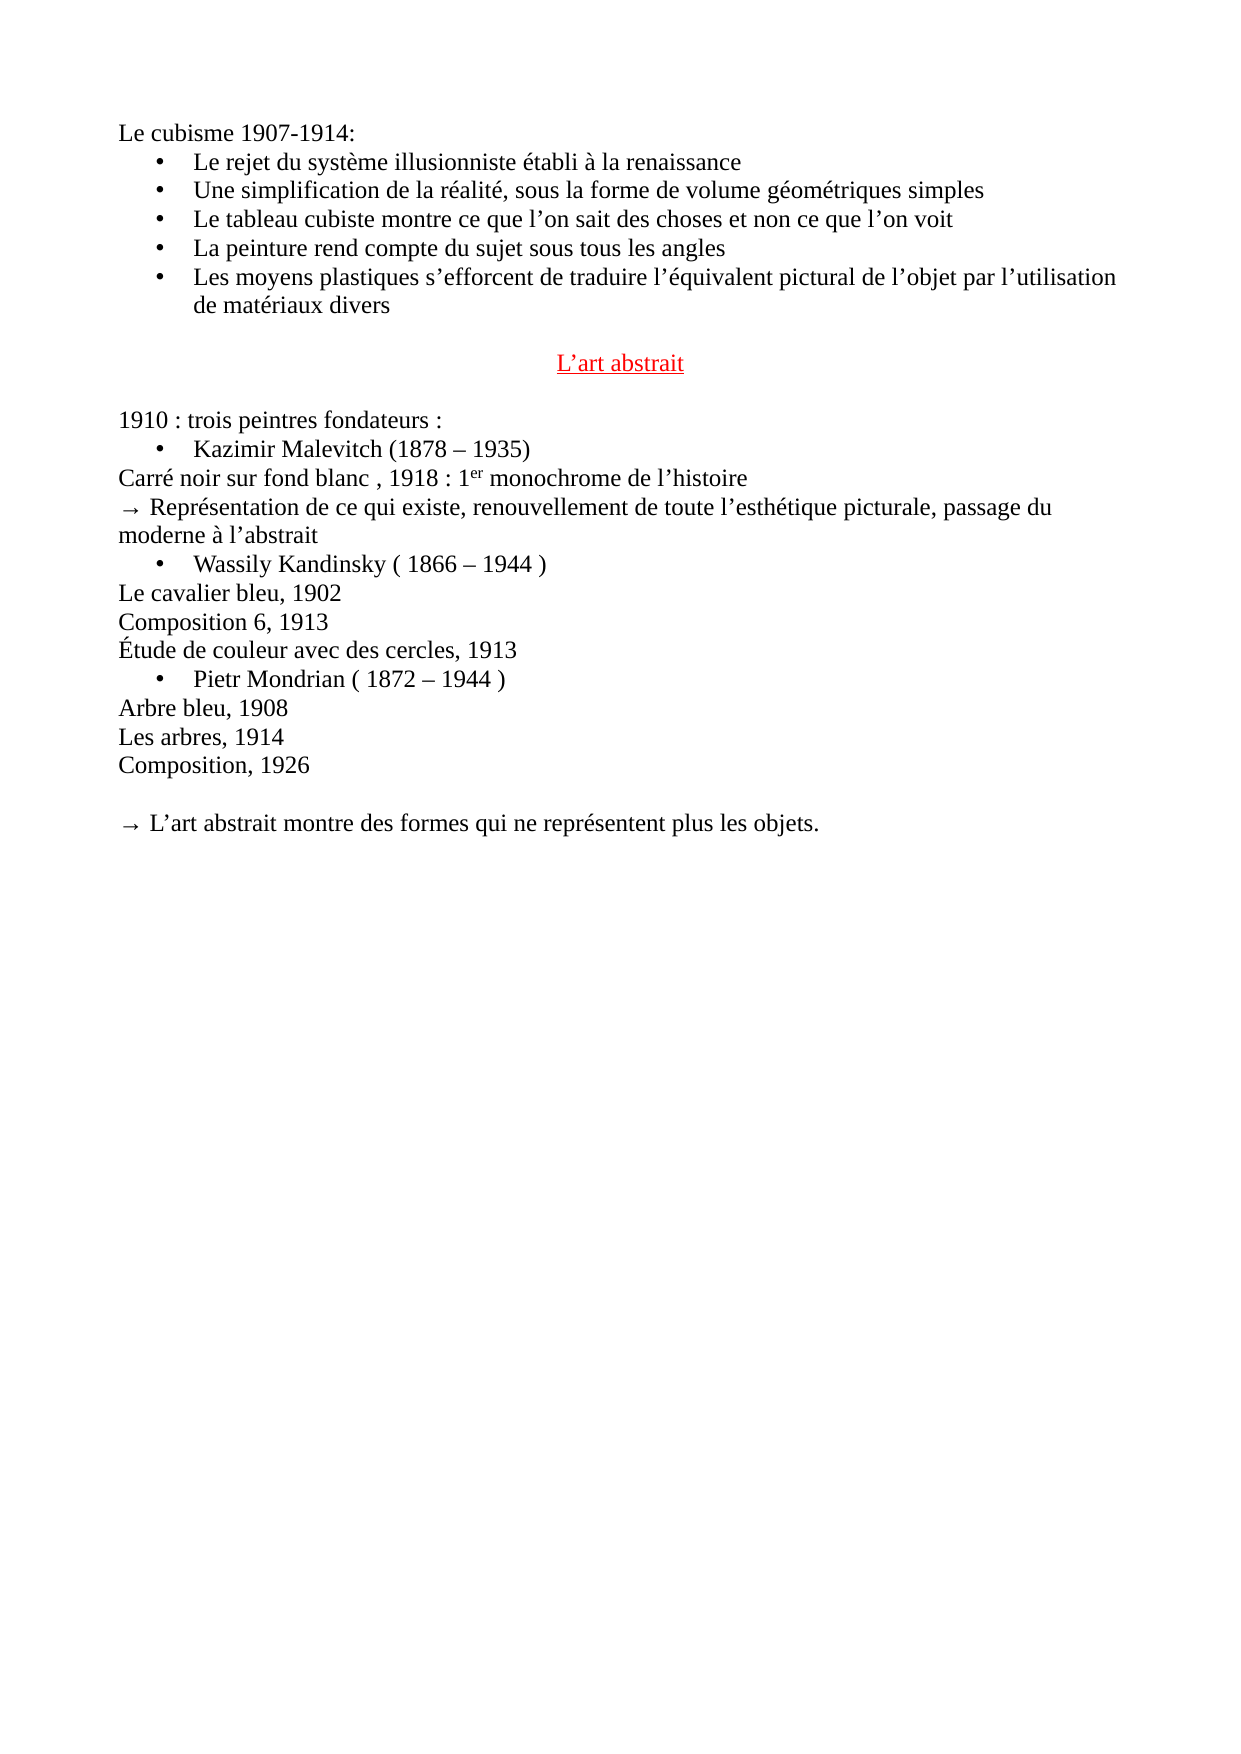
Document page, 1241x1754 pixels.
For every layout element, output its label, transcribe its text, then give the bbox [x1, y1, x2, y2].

text → L’art abstrait montre des formes qui ne représentent plus les objets. [118, 808, 1122, 837]
list Pietr Mondrian ( 1872 – 1944 ) [156, 664, 1122, 693]
text Le cubisme 1907-1914: [118, 118, 1122, 147]
text Carré noir sur fond blanc , 1918 : 1er monochrome de l’histoire [118, 463, 1122, 492]
text L’art abstrait [118, 348, 1122, 377]
list Le tableau cubiste montre ce que l’on sait des choses et non ce que l’on voit [156, 204, 1122, 233]
text Composition 6, 1913 [118, 607, 1122, 636]
list Le rejet du système illusionniste établi à la renaissance [156, 147, 1122, 176]
text Le cavalier bleu, 1902 [118, 578, 1122, 607]
text Étude de couleur avec des cercles, 1913 [118, 636, 1122, 664]
text Arbre bleu, 1908 [118, 693, 1122, 722]
list La peinture rend compte du sujet sous tous les angles [156, 233, 1122, 262]
list Une simplification de la réalité, sous la forme de volume géométriques simples [156, 176, 1122, 204]
text Les arbres, 1914 [118, 722, 1122, 751]
text Composition, 1926 [118, 751, 1122, 779]
text → Représentation de ce qui existe, renouvellement de toute l’esthétique picturale, passage du moderne à l’abstrait [118, 492, 1122, 549]
text 1910 : trois peintres fondateurs : [118, 406, 1122, 434]
list Wassily Kandinsky ( 1866 – 1944 ) [156, 549, 1122, 578]
list Les moyens plastiques s’efforcent de traduire l’équivalent pictural de l’objet par l’utilisation de matériaux divers [156, 262, 1122, 319]
list Kazimir Malevitch (1878 – 1935) [156, 434, 1122, 463]
